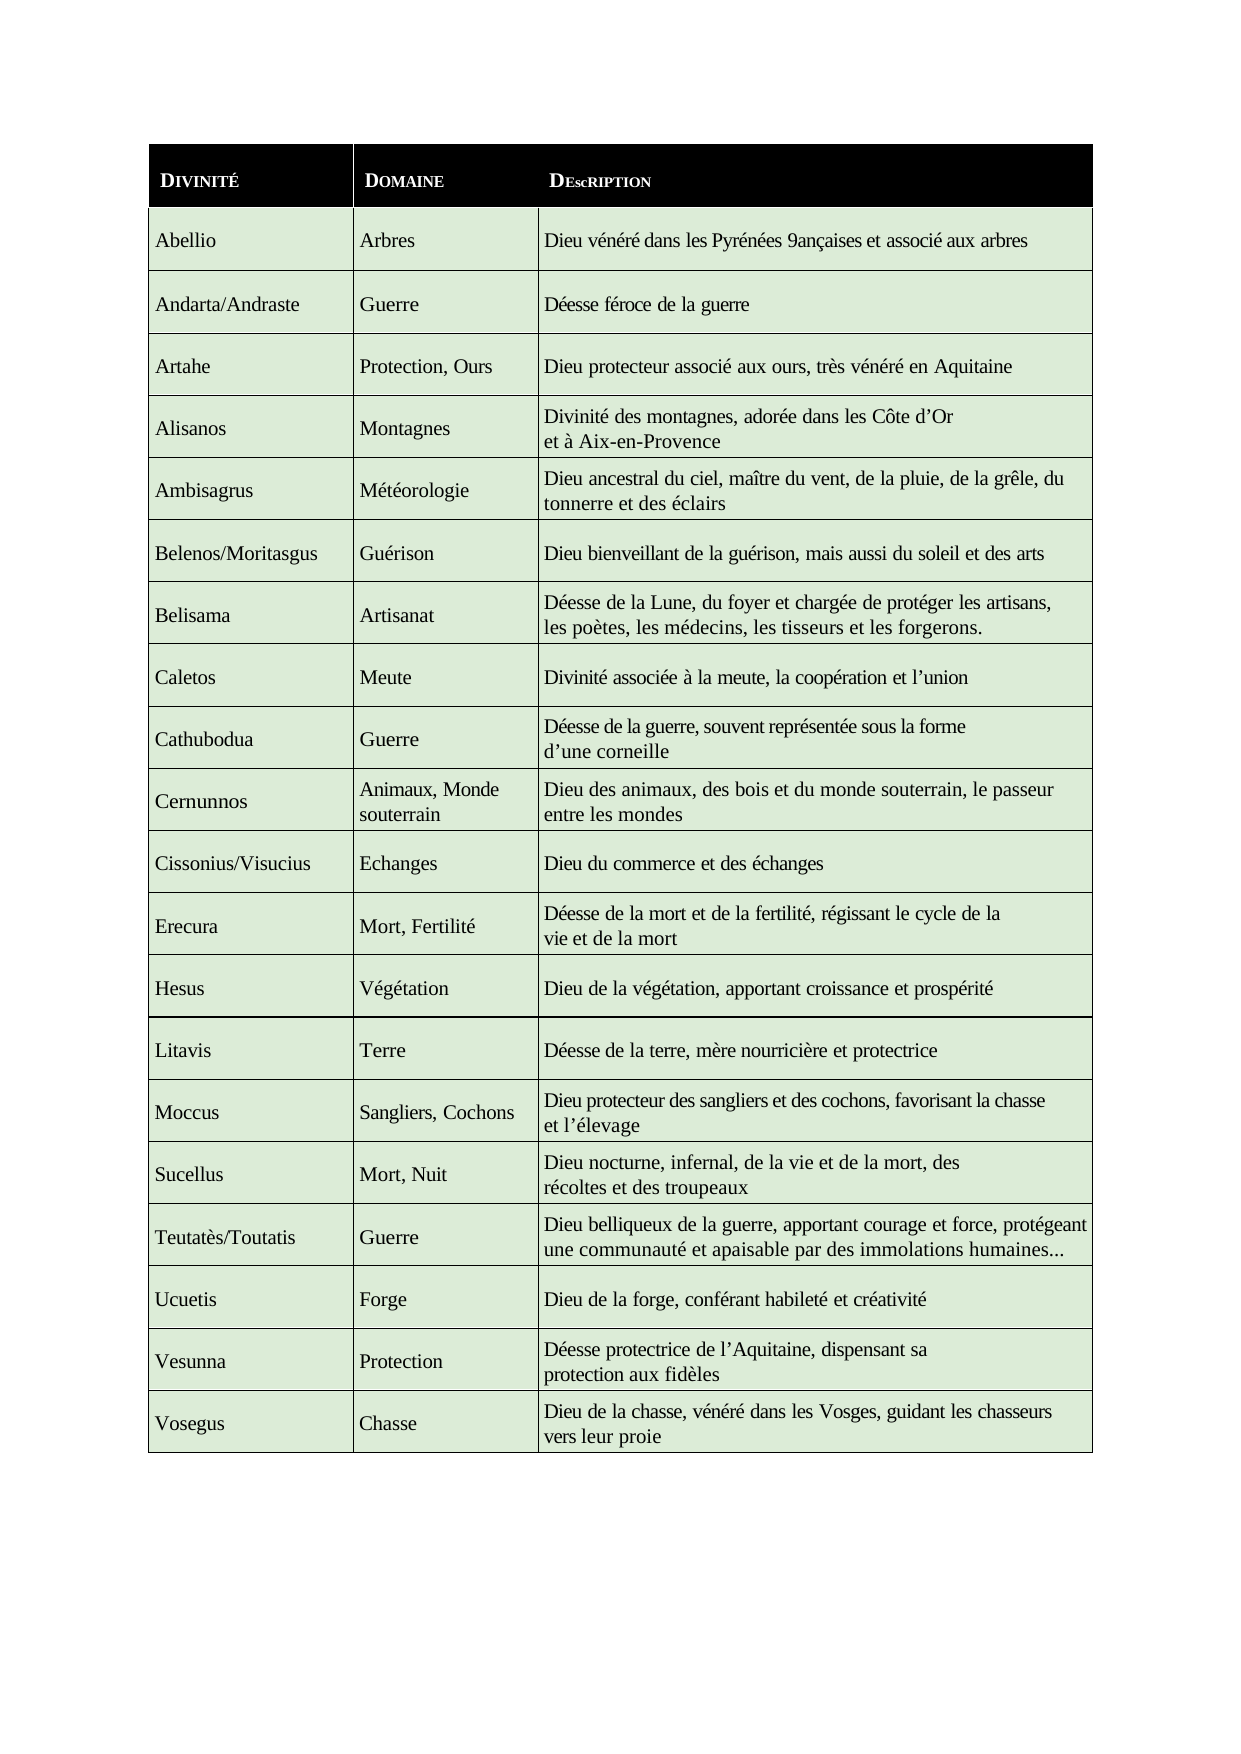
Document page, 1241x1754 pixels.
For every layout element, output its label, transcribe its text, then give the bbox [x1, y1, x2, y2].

table_cell Ucuetis [149, 1266, 353, 1327]
table_cell Dieu de la chasse, vénéré dans les Vosges, guidant les chasseurs vers leur proie [539, 1391, 1092, 1452]
table_cell Andarta/Andraste [149, 271, 353, 332]
table_cell Déesse féroce de la guerre [539, 271, 1092, 332]
table_cell Erecura [149, 893, 353, 954]
table_cell Alisanos [149, 396, 353, 457]
table_cell Déesse de la guerre, souvent représentée sous la forme d’une corneille [539, 707, 1092, 768]
table_cell Echanges [354, 831, 538, 892]
table_cell Terre [354, 1018, 538, 1079]
table_cell Teutatès/Toutatis [149, 1204, 353, 1265]
table_cell Déesse de la terre, mère nourricière et protectrice [539, 1018, 1092, 1079]
table_cell Hesus [149, 955, 353, 1016]
table_cell Divinité associée à la meute, la coopération et l’union [539, 644, 1092, 706]
table_cell Déesse protectrice de l’Aquitaine, dispensant sa protection aux fidèles [539, 1329, 1092, 1389]
table_cell Divinité des montagnes, adorée dans les Côte d’Or et à Aix-en-Provence [539, 396, 1092, 457]
table_header Divinité [149, 144, 353, 207]
table_cell Belenos/Moritasgus [149, 520, 353, 581]
table_cell Dieu vénéré dans les Pyrénées 9ançaises et associé aux arbres [539, 208, 1092, 270]
table_cell Caletos [149, 644, 353, 706]
table_cell Guerre [354, 271, 538, 332]
table_cell Artahe [149, 334, 353, 394]
table_cell Arbres [354, 208, 538, 270]
subtitle 25 [0, 1681, 1189, 1732]
table_cell Forge [354, 1266, 538, 1327]
table_cell Déesse de la Lune, du foyer et chargée de protéger les artisans, les poètes, les médecins, les tisseurs et les forgerons. [539, 582, 1092, 643]
table_cell Abellio [149, 208, 353, 270]
table_cell Météorologie [354, 458, 538, 519]
table_cell Dieu de la végétation, apportant croissance et prospérité [539, 955, 1092, 1016]
table_header DEscRIPTION [538, 144, 1093, 207]
table_cell Meute [354, 644, 538, 706]
table_cell Ambisagrus [149, 458, 353, 519]
table_cell Mort, Fertilité [354, 893, 538, 954]
table_cell Sangliers, Cochons [354, 1080, 538, 1141]
table_cell Mort, Nuit [354, 1142, 538, 1203]
table_cell Cathubodua [149, 707, 353, 768]
table_cell Dieu de la forge, conférant habileté et créativité [539, 1266, 1092, 1327]
table_cell Cernunnos [149, 769, 353, 830]
table_cell Vosegus [149, 1391, 353, 1452]
table_cell Moccus [149, 1080, 353, 1141]
table_cell Vesunna [149, 1329, 353, 1389]
table_cell Belisama [149, 582, 353, 643]
table_cell Cissonius/Visucius [149, 831, 353, 892]
table_cell Dieu protecteur des sangliers et des cochons, favorisant la chasse et l’élevage [539, 1080, 1092, 1141]
table_cell Dieu ancestral du ciel, maître du vent, de la pluie, de la grêle, du tonnerre et des éclairs [539, 458, 1092, 519]
table_cell Protection, Ours [354, 334, 538, 394]
table_cell Dieu du commerce et des échanges [539, 831, 1092, 892]
table_cell Animaux, Monde souterrain [354, 769, 538, 830]
table_cell Dieu nocturne, infernal, de la vie et de la mort, des récoltes et des troupeaux [539, 1142, 1092, 1203]
table_cell Artisanat [354, 582, 538, 643]
table_cell Dieu belliqueux de la guerre, apportant courage et force, protégeant une communauté et apaisable par des immolations humaines... [539, 1204, 1092, 1265]
table_cell Chasse [354, 1391, 538, 1452]
table_cell Montagnes [354, 396, 538, 457]
table_header Domaine [354, 144, 538, 207]
table_cell Dieu protecteur associé aux ours, très vénéré en Aquitaine [539, 334, 1092, 394]
table_cell Protection [354, 1329, 538, 1389]
table_cell Végétation [354, 955, 538, 1016]
table_cell Dieu des animaux, des bois et du monde souterrain, le passeur entre les mondes [539, 769, 1092, 830]
table_cell Sucellus [149, 1142, 353, 1203]
table_cell Guerre [354, 707, 538, 768]
table_cell Déesse de la mort et de la fertilité, régissant le cycle de la vie et de la mort [539, 893, 1092, 954]
table_cell Dieu bienveillant de la guérison, mais aussi du soleil et des arts [539, 520, 1092, 581]
table_cell Litavis [149, 1018, 353, 1079]
table_cell Guerre [354, 1204, 538, 1265]
table_cell Guérison [354, 520, 538, 581]
